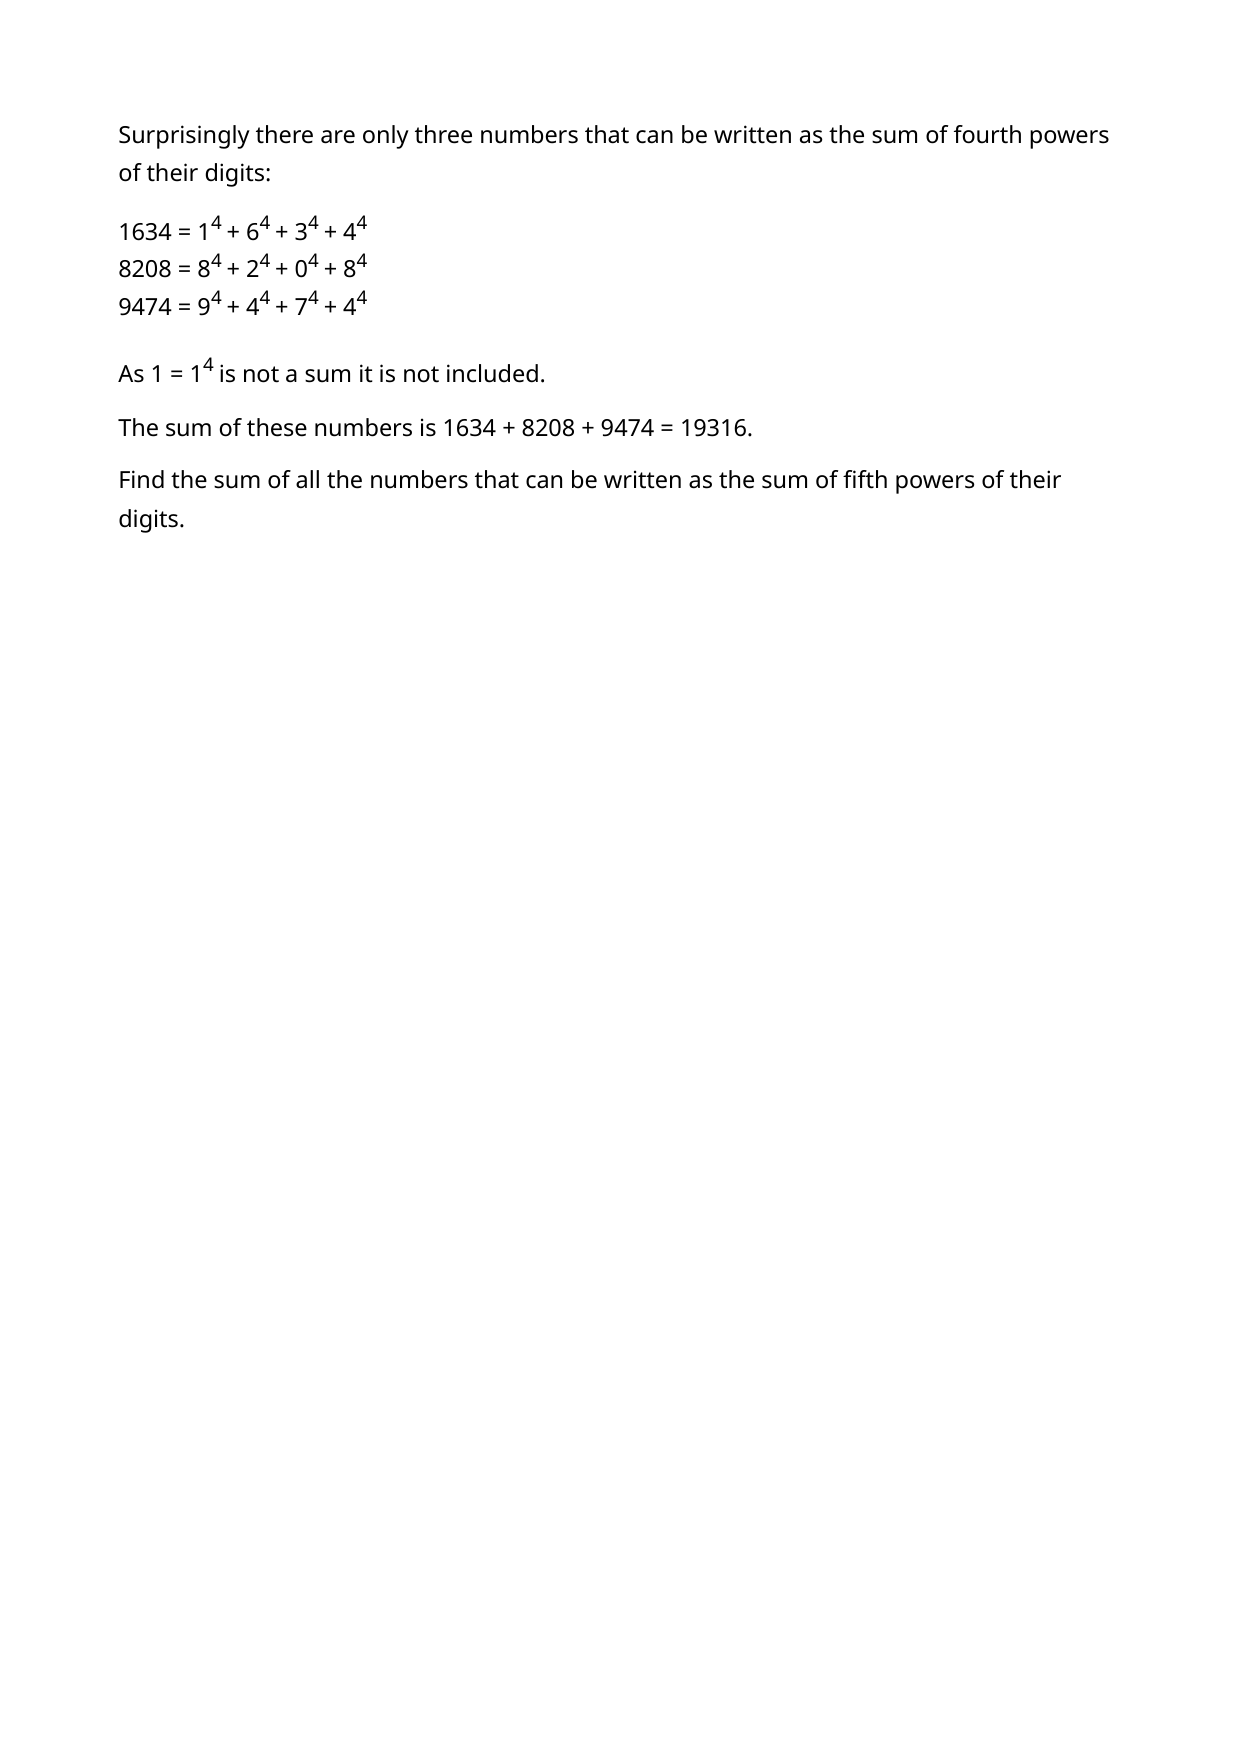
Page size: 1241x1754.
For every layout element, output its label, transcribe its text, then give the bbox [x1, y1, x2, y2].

text 1634 = 14 + 64 + 34 + 44 8208 = 84 + 24 + 04 + 84 9474 = 94 + 44 + 74 + 44 [118, 209, 1122, 322]
text The sum of these numbers is 1634 + 8208 + 9474 = 19316. [118, 411, 1122, 443]
text As 1 = 14 is not a sum it is not included. [118, 351, 1122, 389]
text Surprisingly there are only three numbers that can be written as the sum of fourth powers of their digits: [118, 118, 1122, 188]
text Find the sum of all the numbers that can be written as the sum of fifth powers of their digits. [118, 464, 1122, 534]
